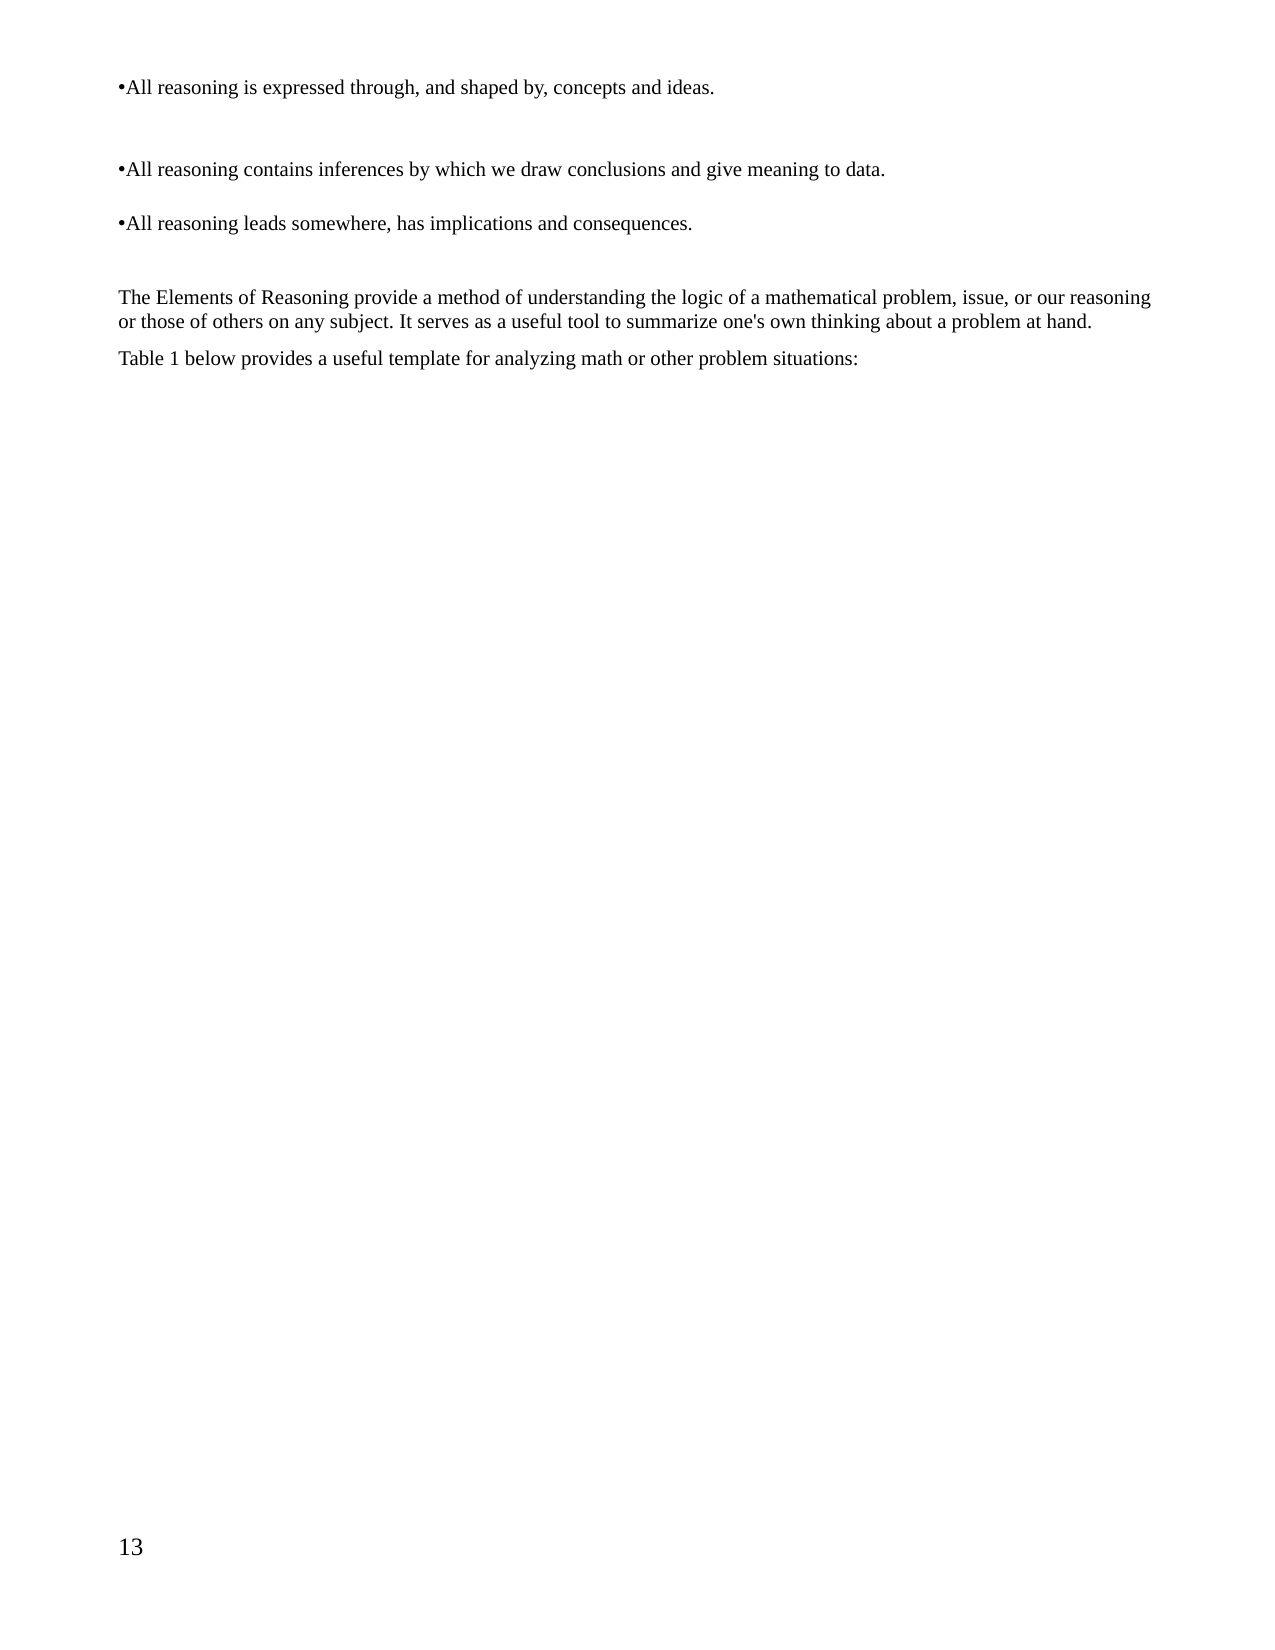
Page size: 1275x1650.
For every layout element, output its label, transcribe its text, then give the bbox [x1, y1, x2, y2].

text Table 1 below provides a useful template for analyzing math or other problem situations: [118, 345, 1157, 370]
list All reasoning contains inferences by which we draw conclusions and give meaning to data. [118, 157, 1157, 181]
list All reasoning leads somewhere, has implications and consequences. [118, 211, 1157, 235]
list All reasoning is expressed through, and shaped by, concepts and ideas. [118, 75, 1157, 99]
text The Elements of Reasoning provide a method of understanding the logic of a mathematical problem, issue, or our reasoning or those of others on any subject. It serves as a useful tool to summarize one's own thinking about a problem at hand. [118, 285, 1157, 333]
